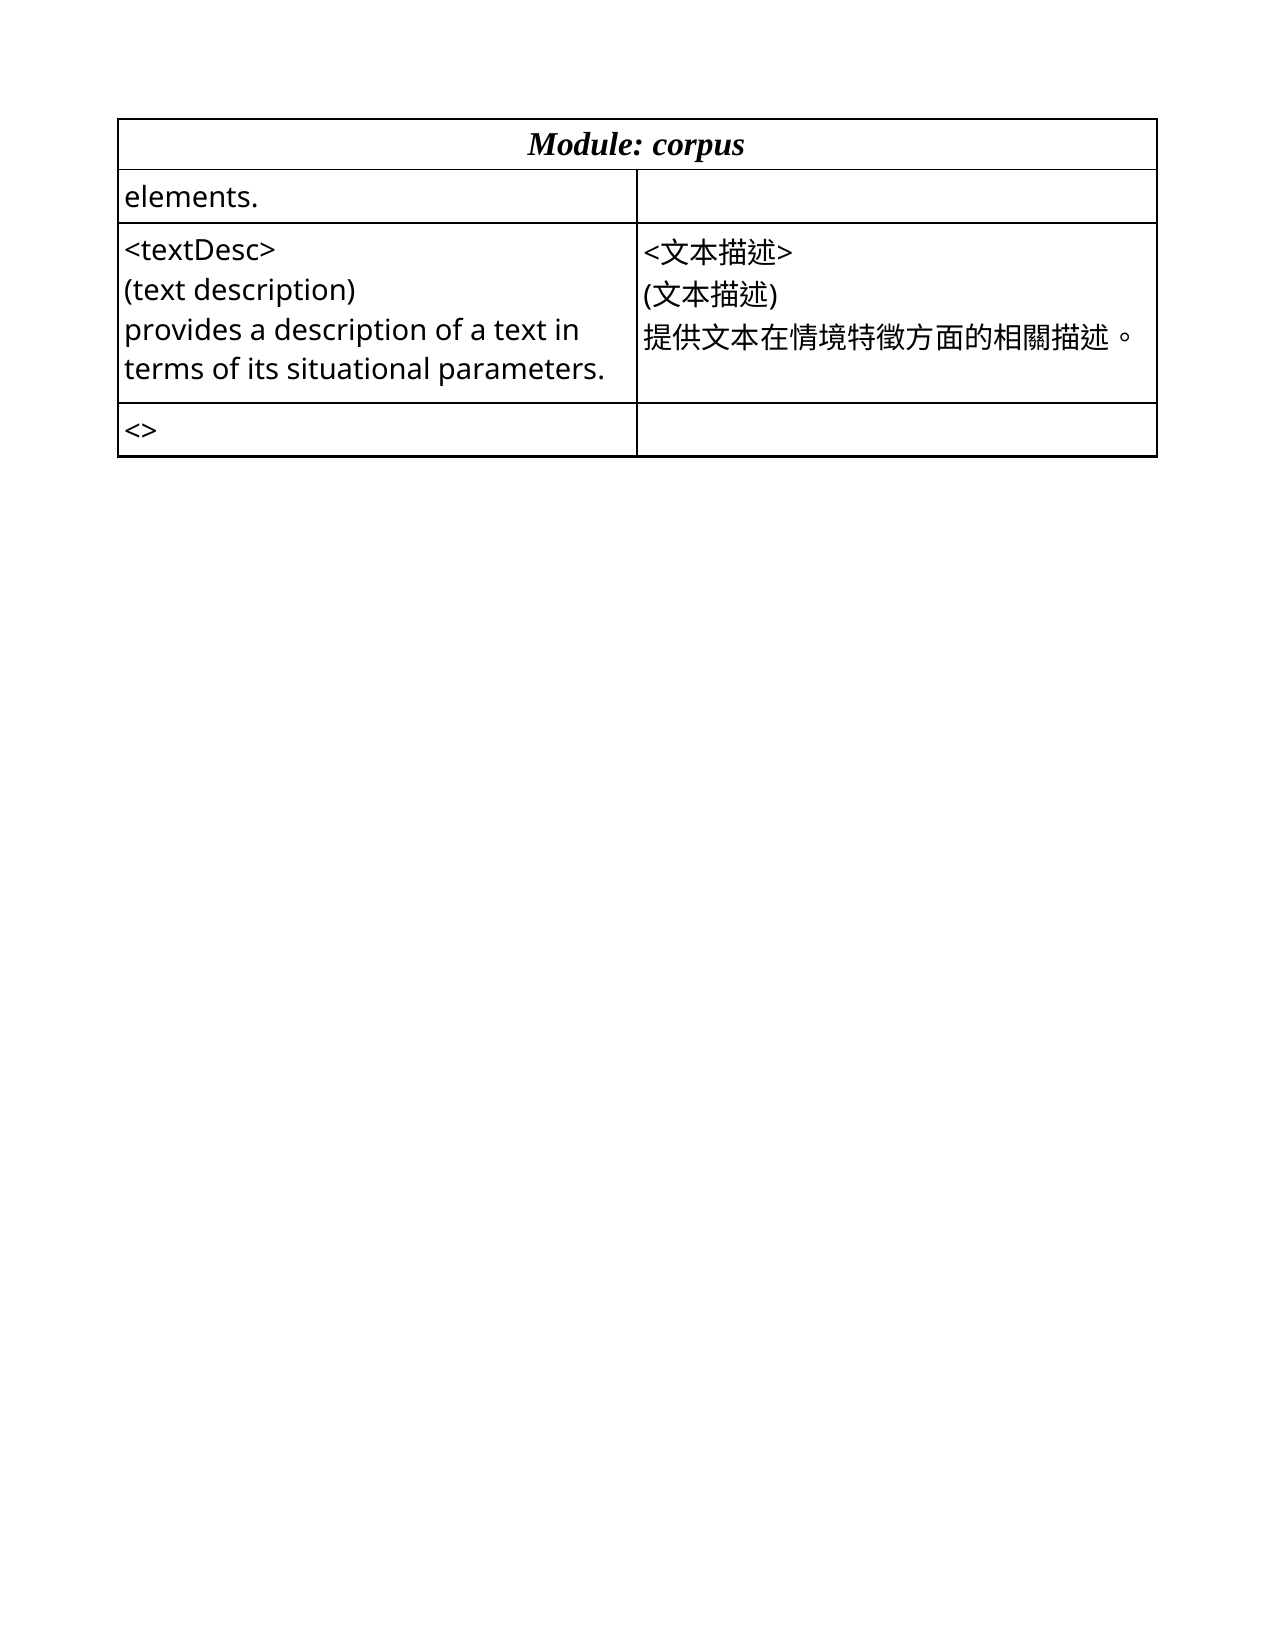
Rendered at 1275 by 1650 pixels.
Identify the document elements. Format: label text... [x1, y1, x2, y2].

table_cell <> [119, 404, 636, 455]
table_cell [638, 404, 1156, 455]
table_cell <文本描述> (文本描述) 提供文本在情境特徵方面的相關描述。 [638, 224, 1156, 402]
table_header Module: corpus [119, 120, 1156, 168]
table_cell <textDesc> (text description) provides a description of a text in terms of its situational parameters. [119, 224, 636, 402]
table_cell [638, 170, 1156, 222]
table_cell elements. [119, 170, 636, 222]
